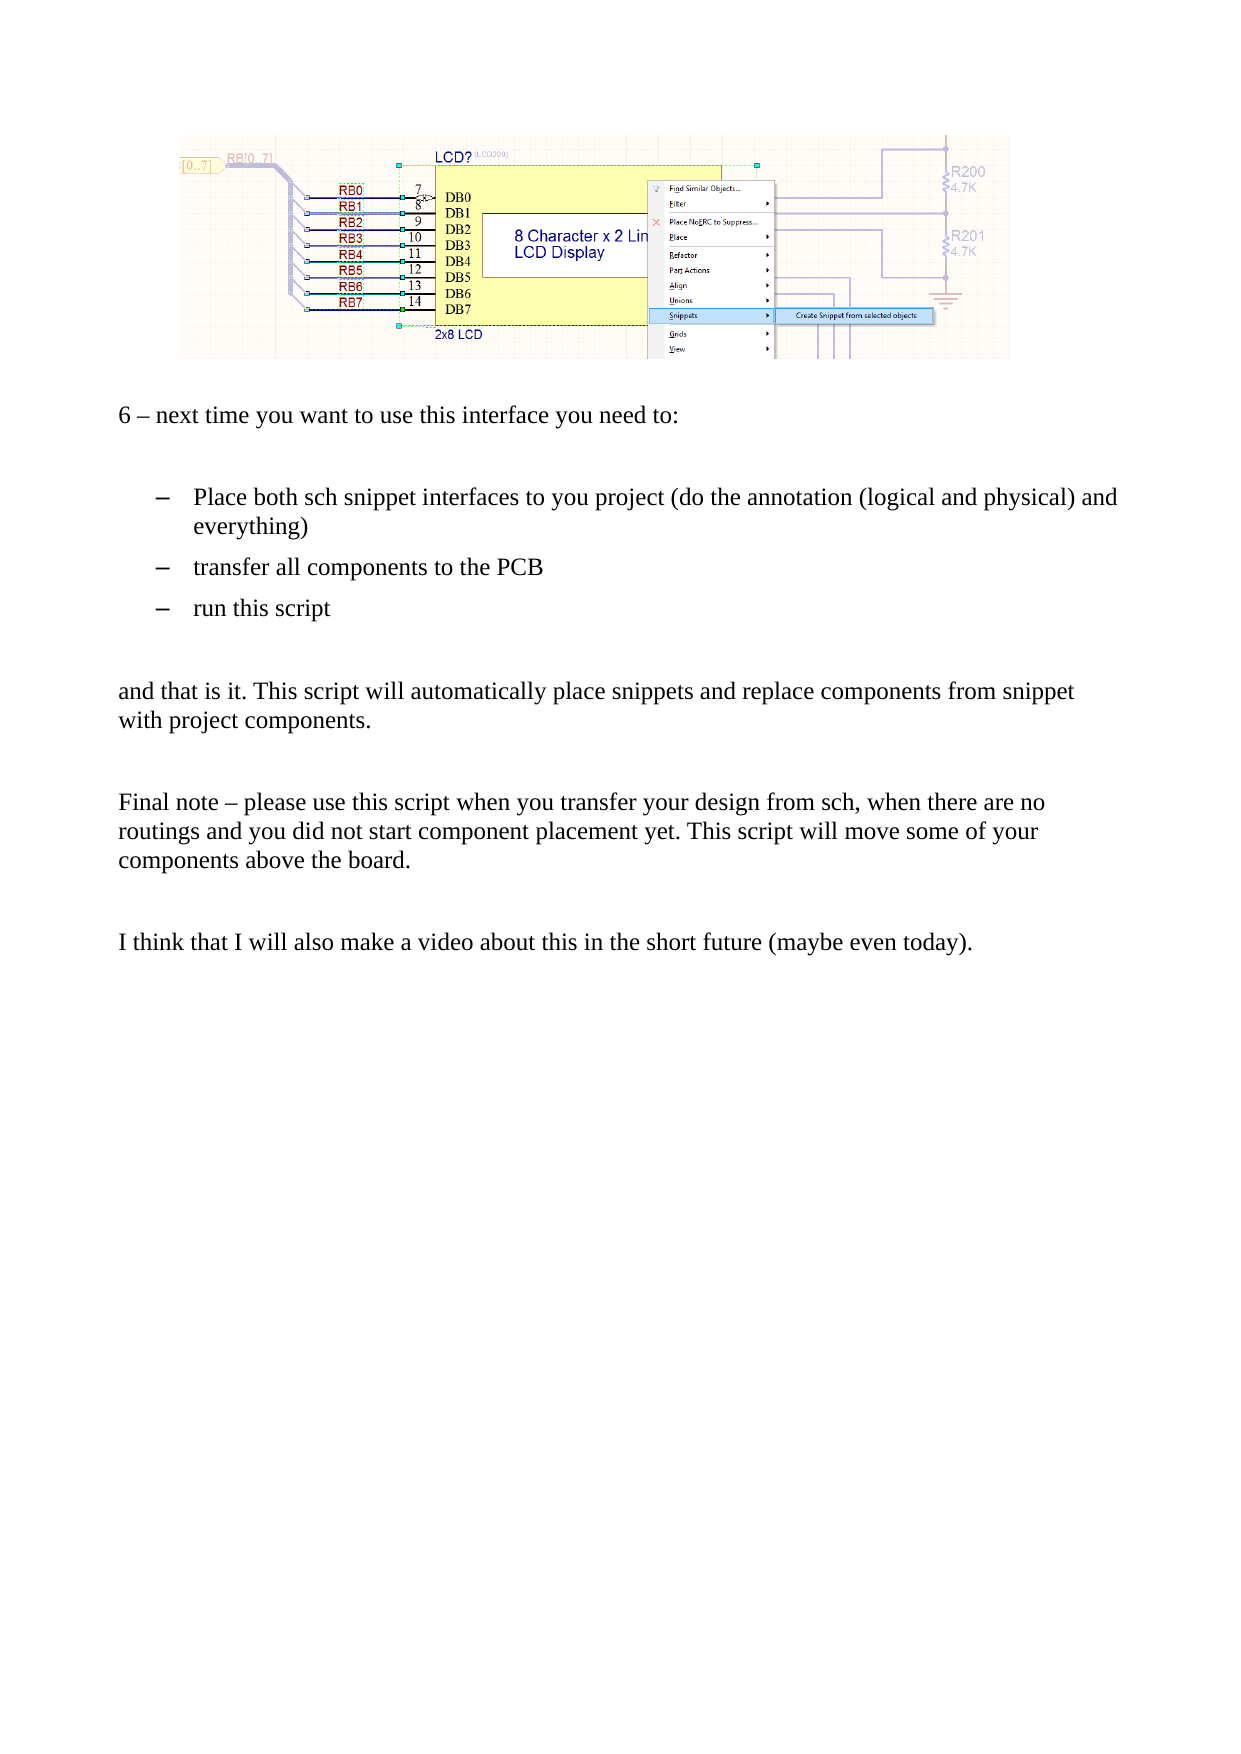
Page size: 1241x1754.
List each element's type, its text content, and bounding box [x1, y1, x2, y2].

picture [179, 135, 1011, 359]
text I think that I will also make a video about this in the short future (maybe even today). [118, 927, 1122, 956]
list transfer all components to the PCB [156, 552, 1122, 581]
text 6 – next time you want to use this interface you need to: [118, 400, 1122, 428]
list run this script [156, 593, 1122, 622]
list Place both sch snippet interfaces to you project (do the annotation (logical and physical) and everything) [156, 482, 1122, 540]
text and that is it. This script will automatically place snippets and replace components from snippet with project components. [118, 676, 1122, 733]
text Final note – please use this script when you transfer your design from sch, when there are no routings and you did not start component placement yet. This script will move some of your components above the board. [118, 787, 1122, 873]
